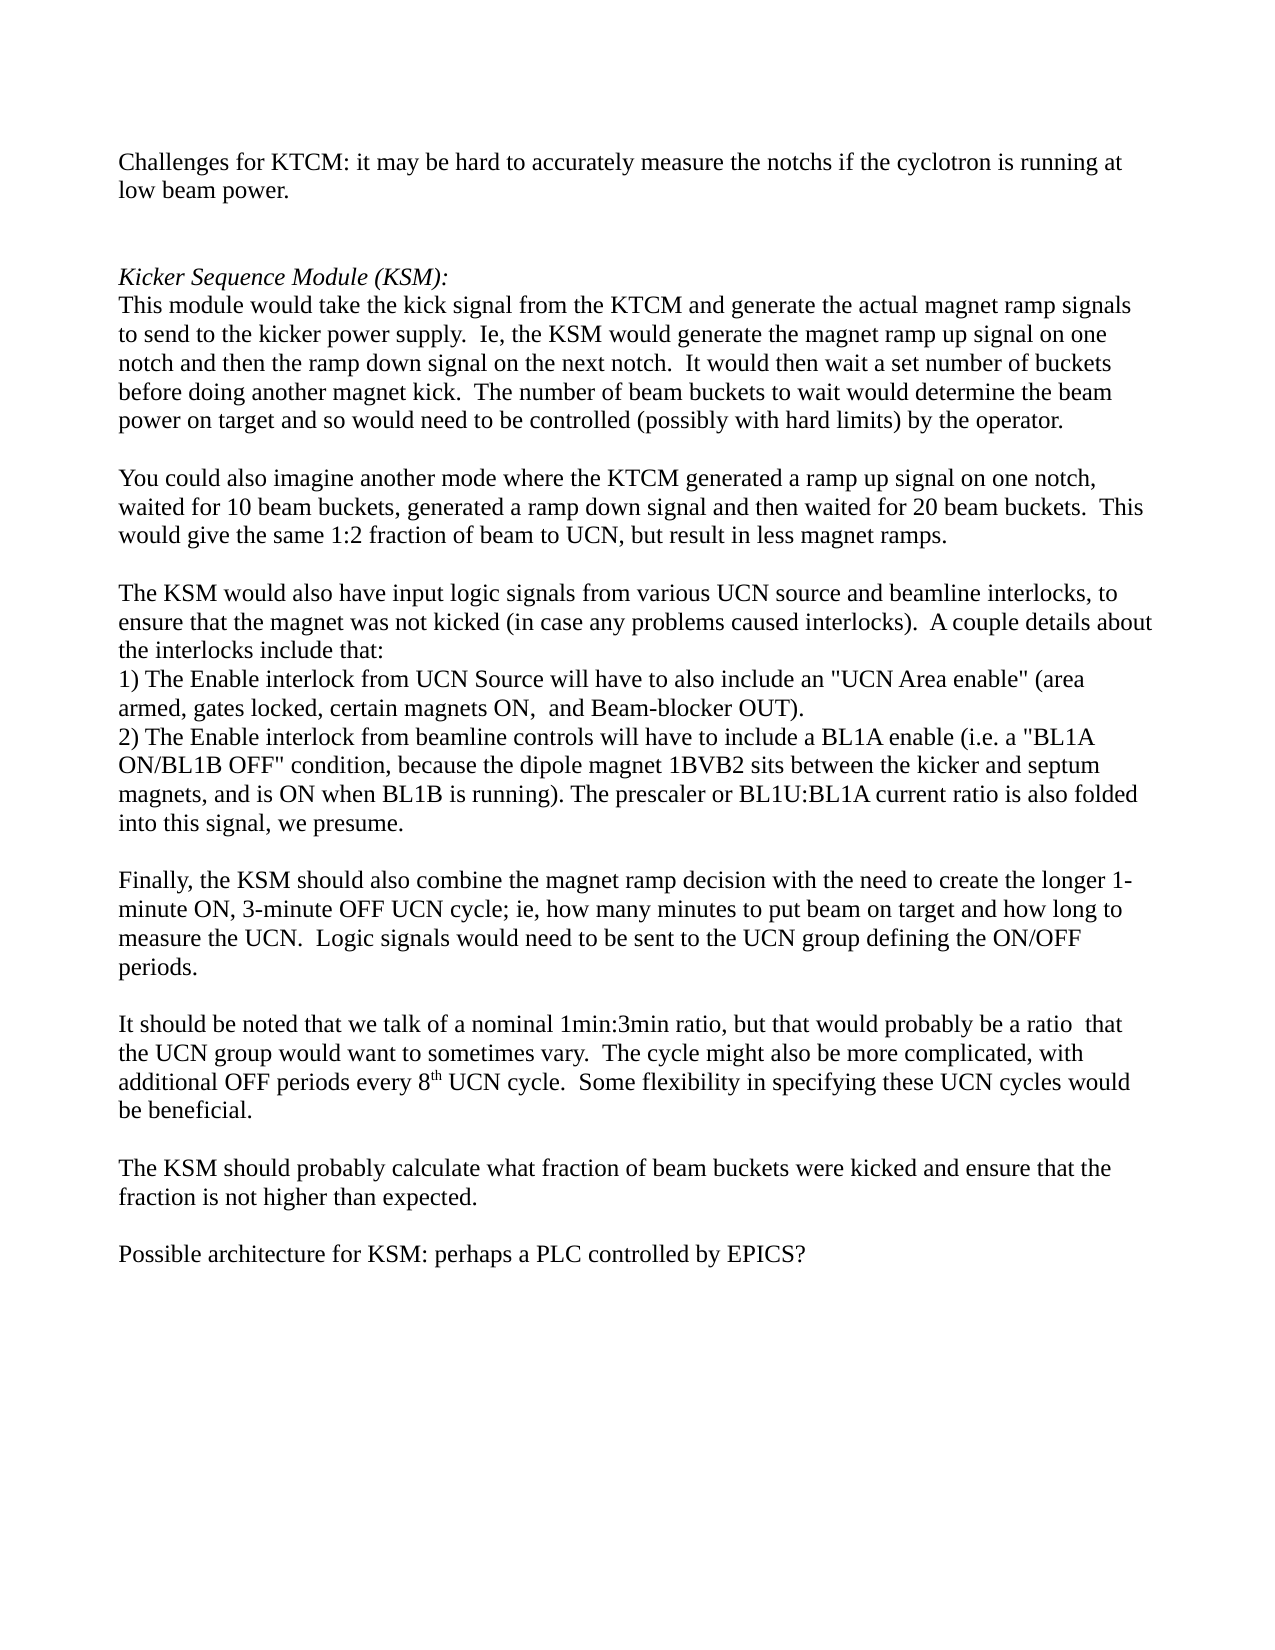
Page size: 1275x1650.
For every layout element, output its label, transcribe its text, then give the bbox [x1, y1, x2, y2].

text Challenges for KTCM: it may be hard to accurately measure the notchs if the cyclotron is running at low beam power. [118, 147, 1157, 204]
text This module would take the kick signal from the KTCM and generate the actual magnet ramp signals to send to the kicker power supply. Ie, the KSM would generate the magnet ramp up signal on one notch and then the ramp down signal on the next notch. It would then wait a set number of buckets before doing another magnet kick. The number of beam buckets to wait would determine the beam power on target and so would need to be controlled (possibly with hard limits) by the operator. [118, 291, 1157, 434]
text Finally, the KSM should also combine the magnet ramp decision with the need to create the longer 1-minute ON, 3-minute OFF UCN cycle; ie, how many minutes to put beam on target and how long to measure the UCN. Logic signals would need to be sent to the UCN group defining the ON/OFF periods. [118, 866, 1157, 981]
text It should be noted that we talk of a nominal 1min:3min ratio, but that would probably be a ratio that the UCN group would want to sometimes vary. The cycle might also be more complicated, with additional OFF periods every 8th UCN cycle. Some flexibility in specifying these UCN cycles would be beneficial. [118, 1009, 1157, 1124]
text The KSM would also have input logic signals from various UCN source and beamline interlocks, to ensure that the magnet was not kicked (in case any problems caused interlocks). A couple details about the interlocks include that: [118, 578, 1157, 664]
text 1) The Enable interlock from UCN Source will have to also include an "UCN Area enable" (area armed, gates locked, certain magnets ON, and Beam-blocker OUT). 2) The Enable interlock from beamline controls will have to include a BL1A enable (i.e. a "BL1A ON/BL1B OFF" condition, because the dipole magnet 1BVB2 sits between the kicker and septum magnets, and is ON when BL1B is running). The prescaler or BL1U:BL1A current ratio is also folded into this signal, we presume. [118, 664, 1157, 837]
text You could also imagine another mode where the KTCM generated a ramp up signal on one notch, waited for 10 beam buckets, generated a ramp down signal and then waited for 20 beam buckets. This would give the same 1:2 fraction of beam to UCN, but result in less magnet ramps. [118, 463, 1157, 549]
text The KSM should probably calculate what fraction of beam buckets were kicked and ensure that the fraction is not higher than expected. [118, 1153, 1157, 1211]
text Kicker Sequence Module (KSM): [118, 262, 1157, 291]
text Possible architecture for KSM: perhaps a PLC controlled by EPICS? [118, 1239, 1157, 1268]
